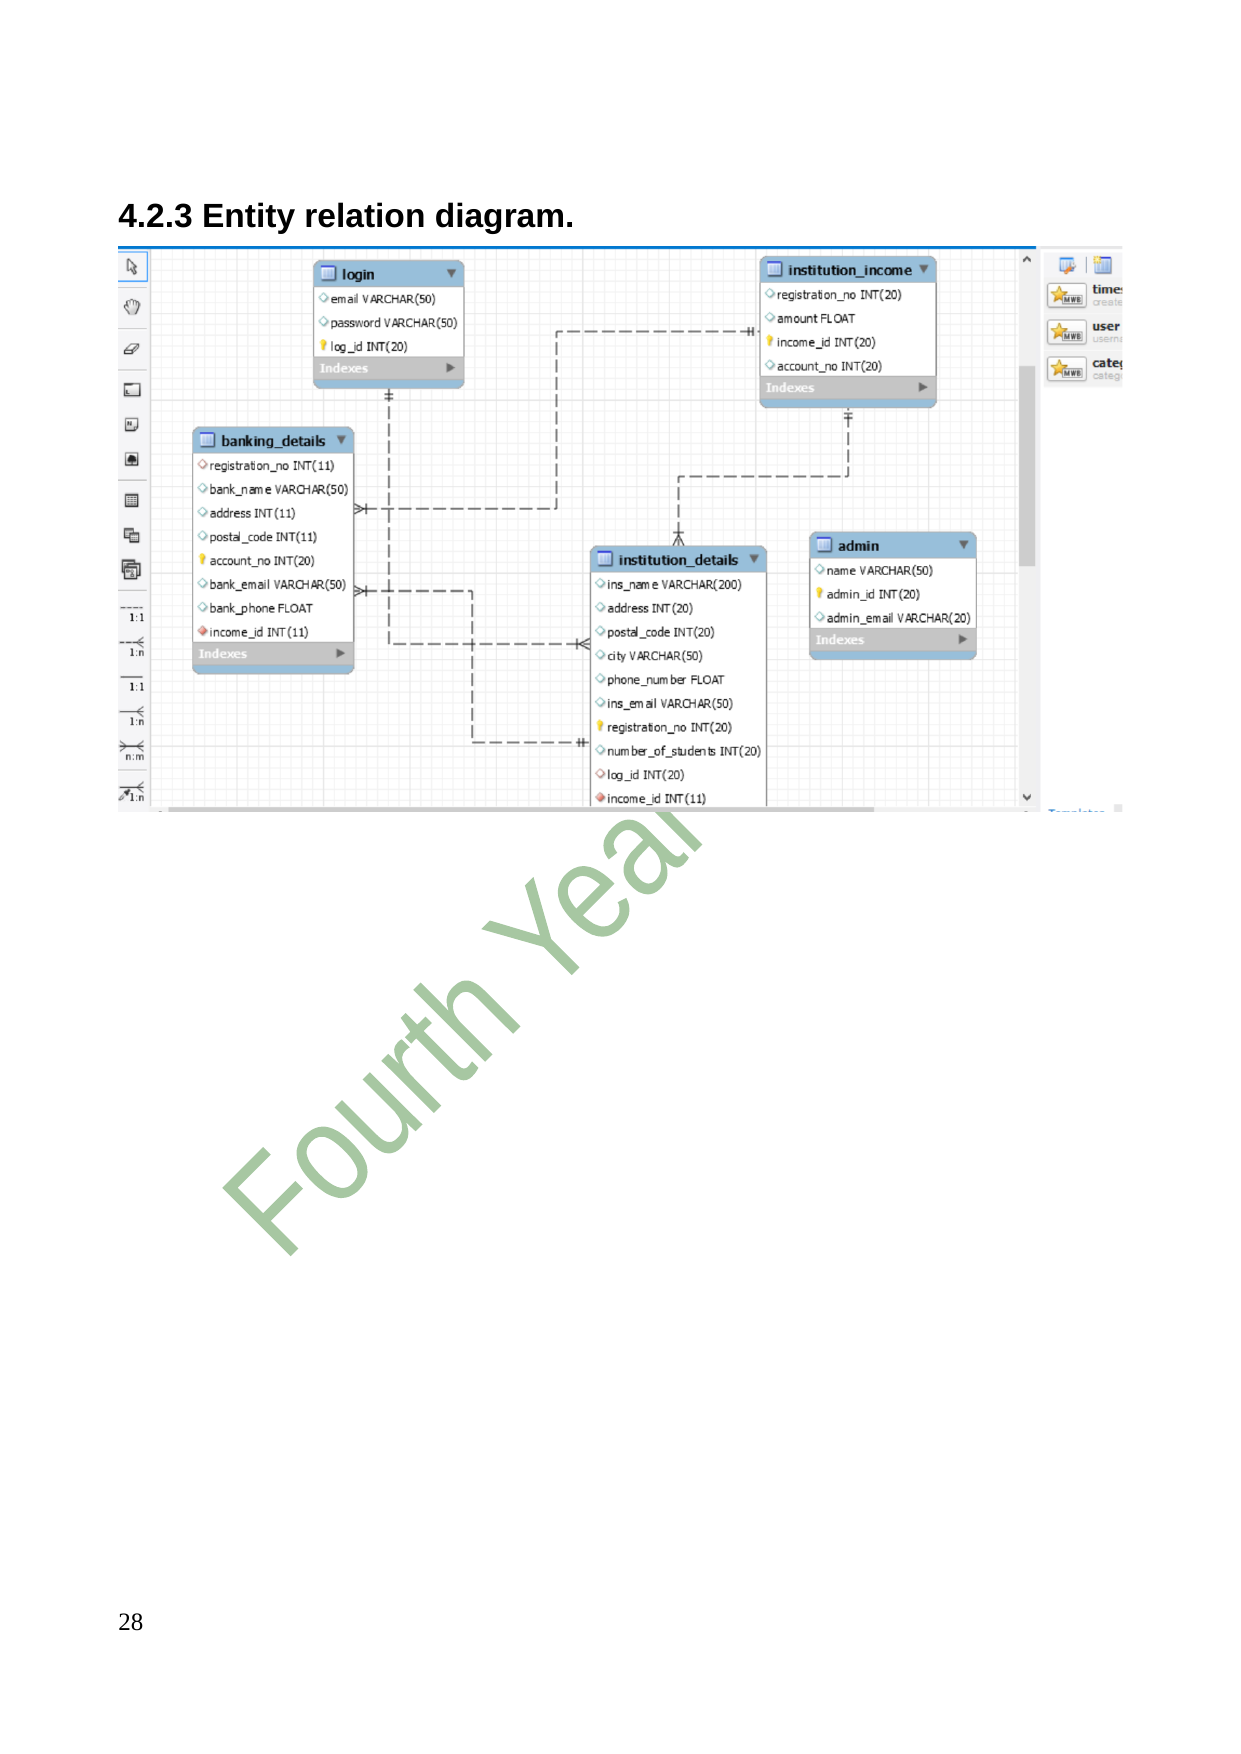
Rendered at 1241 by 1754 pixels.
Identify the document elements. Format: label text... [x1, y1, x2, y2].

picture [118, 246, 1123, 812]
subtitle 4.2.3 Entity relation diagram. [118, 196, 1122, 234]
